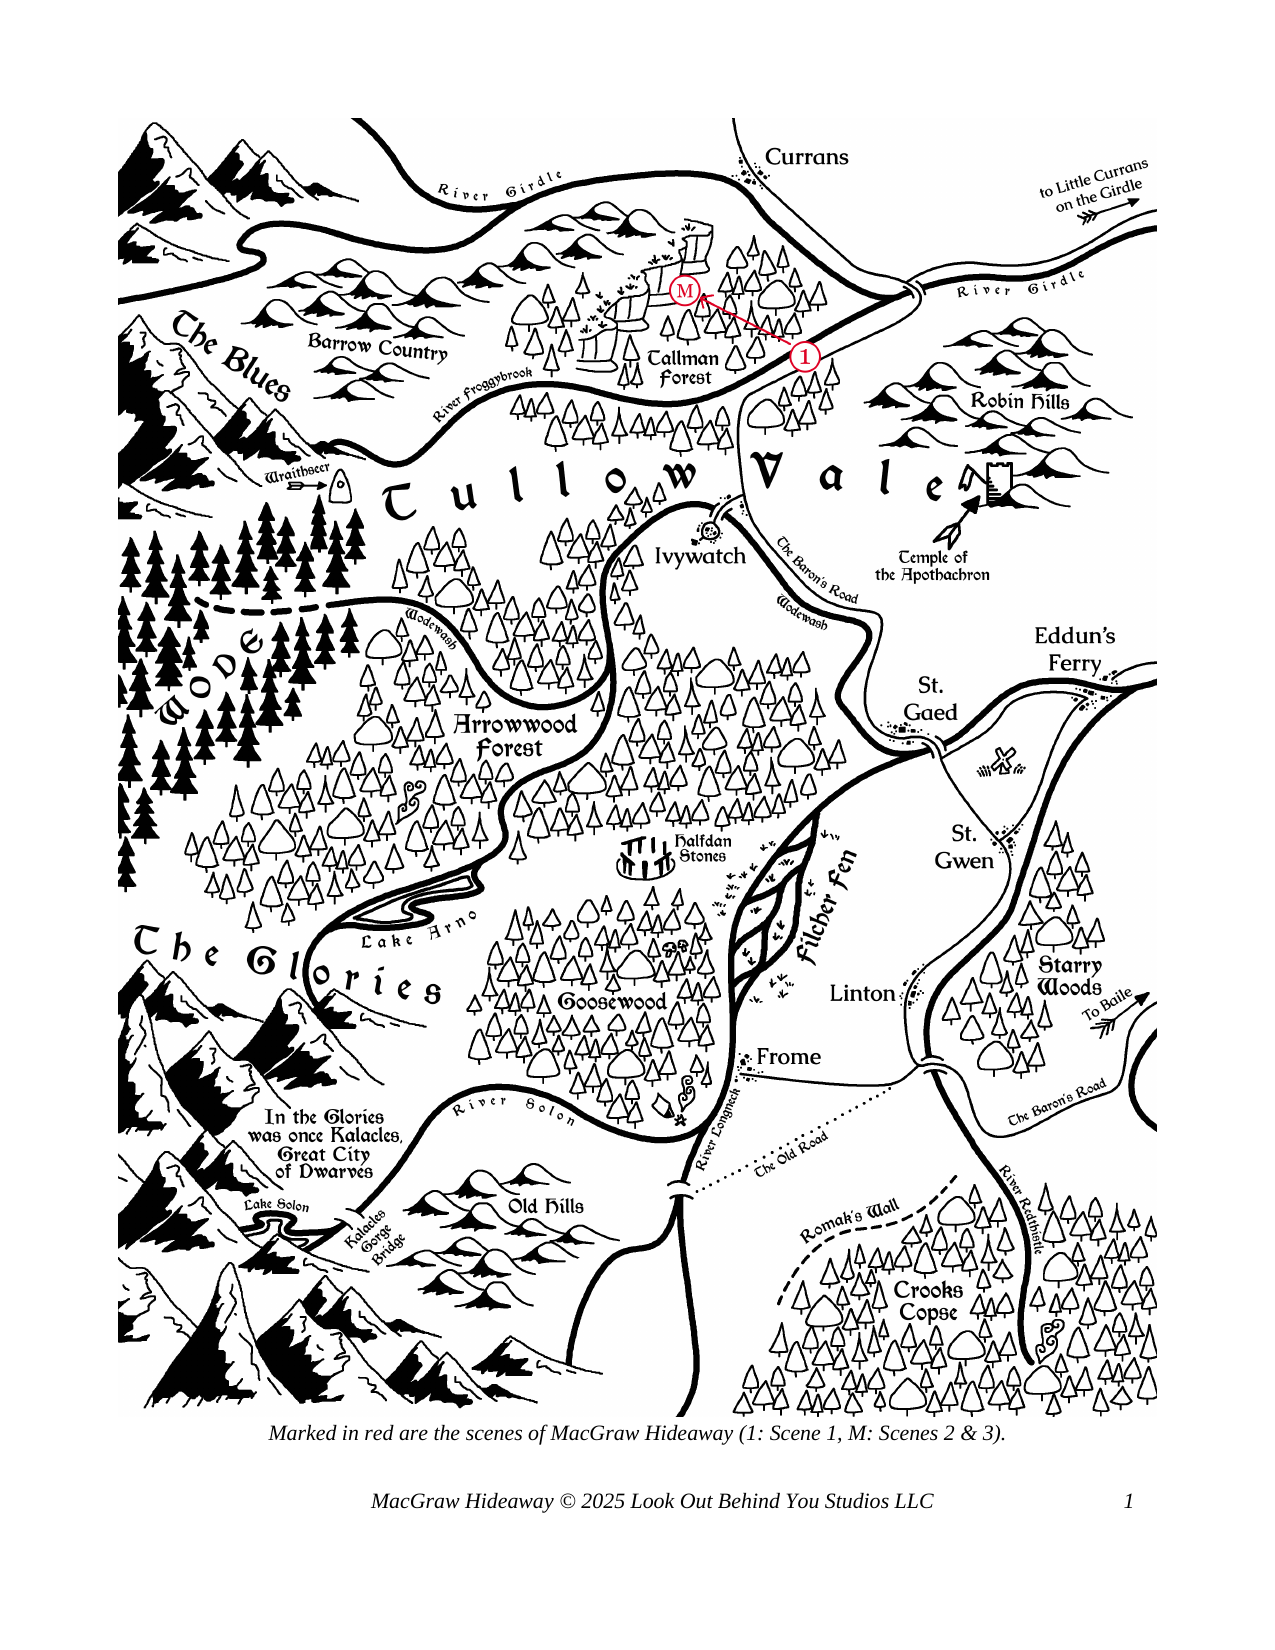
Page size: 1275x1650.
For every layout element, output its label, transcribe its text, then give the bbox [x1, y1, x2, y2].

picture [118, 118, 1157, 1417]
subtitle Marked in red are the scenes of MacGraw Hideaway (1: Scene 1, M: Scenes 2 & 3). [118, 1417, 1157, 1445]
